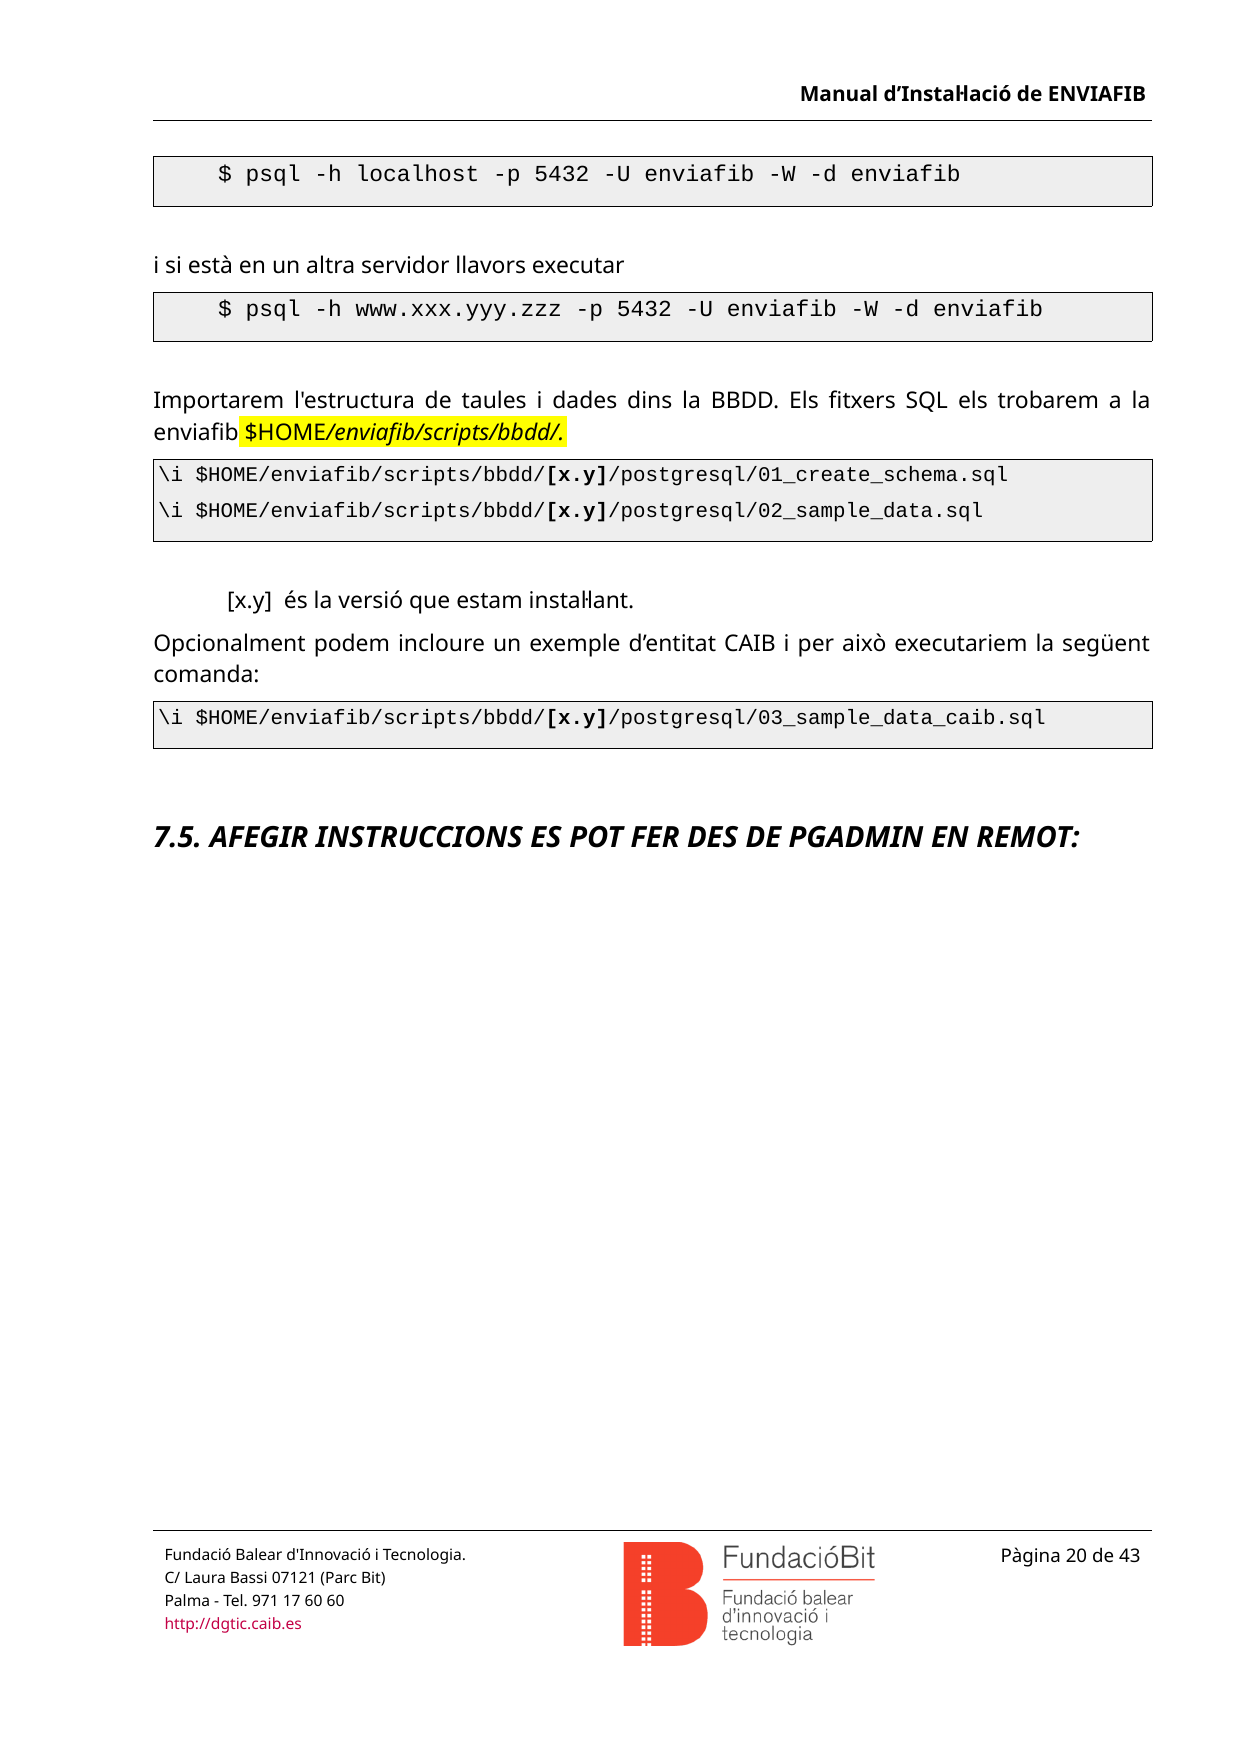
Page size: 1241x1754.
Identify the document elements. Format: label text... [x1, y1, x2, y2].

text Importarem l'estructura de taules i dades dins la BBDD. Els fitxers SQL els trobarem a la enviafib $HOME/enviafib/scripts/bbdd/. [153, 384, 1152, 447]
text i si està en un altra servidor llavors executar [153, 249, 1152, 280]
text Opcionalment podem incloure un exemple d’entitat CAIB i per això executariem la següent comanda: [153, 627, 1152, 689]
table_header \i $HOME/enviafib/scripts/bbdd/[x.y]/postgresql/01_create_schema.sql \i $HOME/enviafib/scripts/bbdd/[x.y]/postgresql/02_sample_data.sql [154, 460, 1152, 541]
table_header \i $HOME/enviafib/scripts/bbdd/[x.y]/postgresql/03_sample_data_caib.sql [154, 702, 1152, 748]
picture [623, 1542, 875, 1646]
subtitle AFEGIR INSTRUCCIONS ES POT FER DES DE PGADMIN EN REMOT: [153, 816, 1152, 856]
text [x.y] és la versió que estam instal·lant. [153, 584, 1152, 615]
table_header $ psql -h www.xxx.yyy.zzz -p 5432 -U enviafib -W -d enviafib [154, 293, 1152, 341]
table_header $ psql -h localhost -p 5432 -U enviafib -W -d enviafib [154, 157, 1152, 206]
